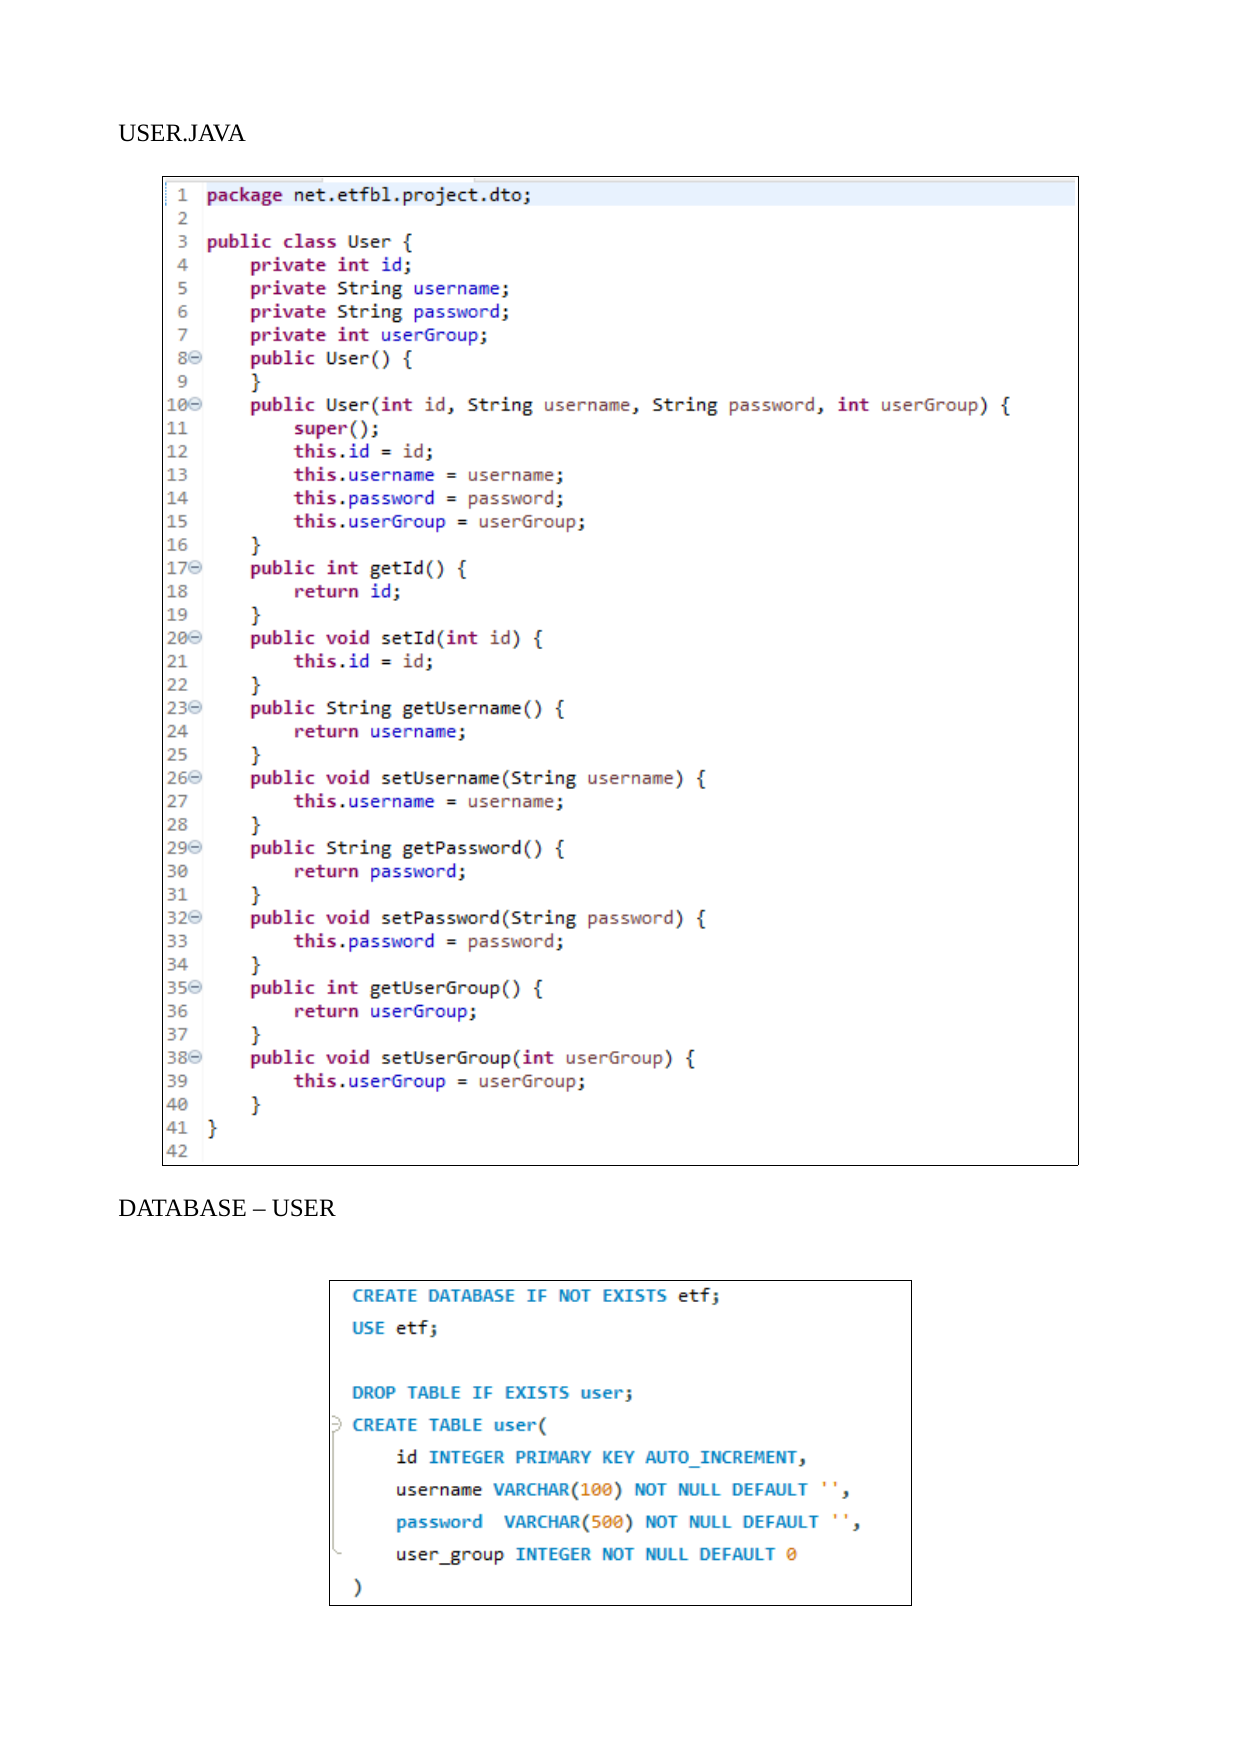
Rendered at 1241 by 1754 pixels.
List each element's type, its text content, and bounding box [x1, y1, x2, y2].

text DATABASE – USER [118, 1193, 1122, 1222]
text USER.JAVA [118, 118, 1122, 147]
picture [331, 1282, 909, 1602]
picture [165, 178, 1075, 1162]
